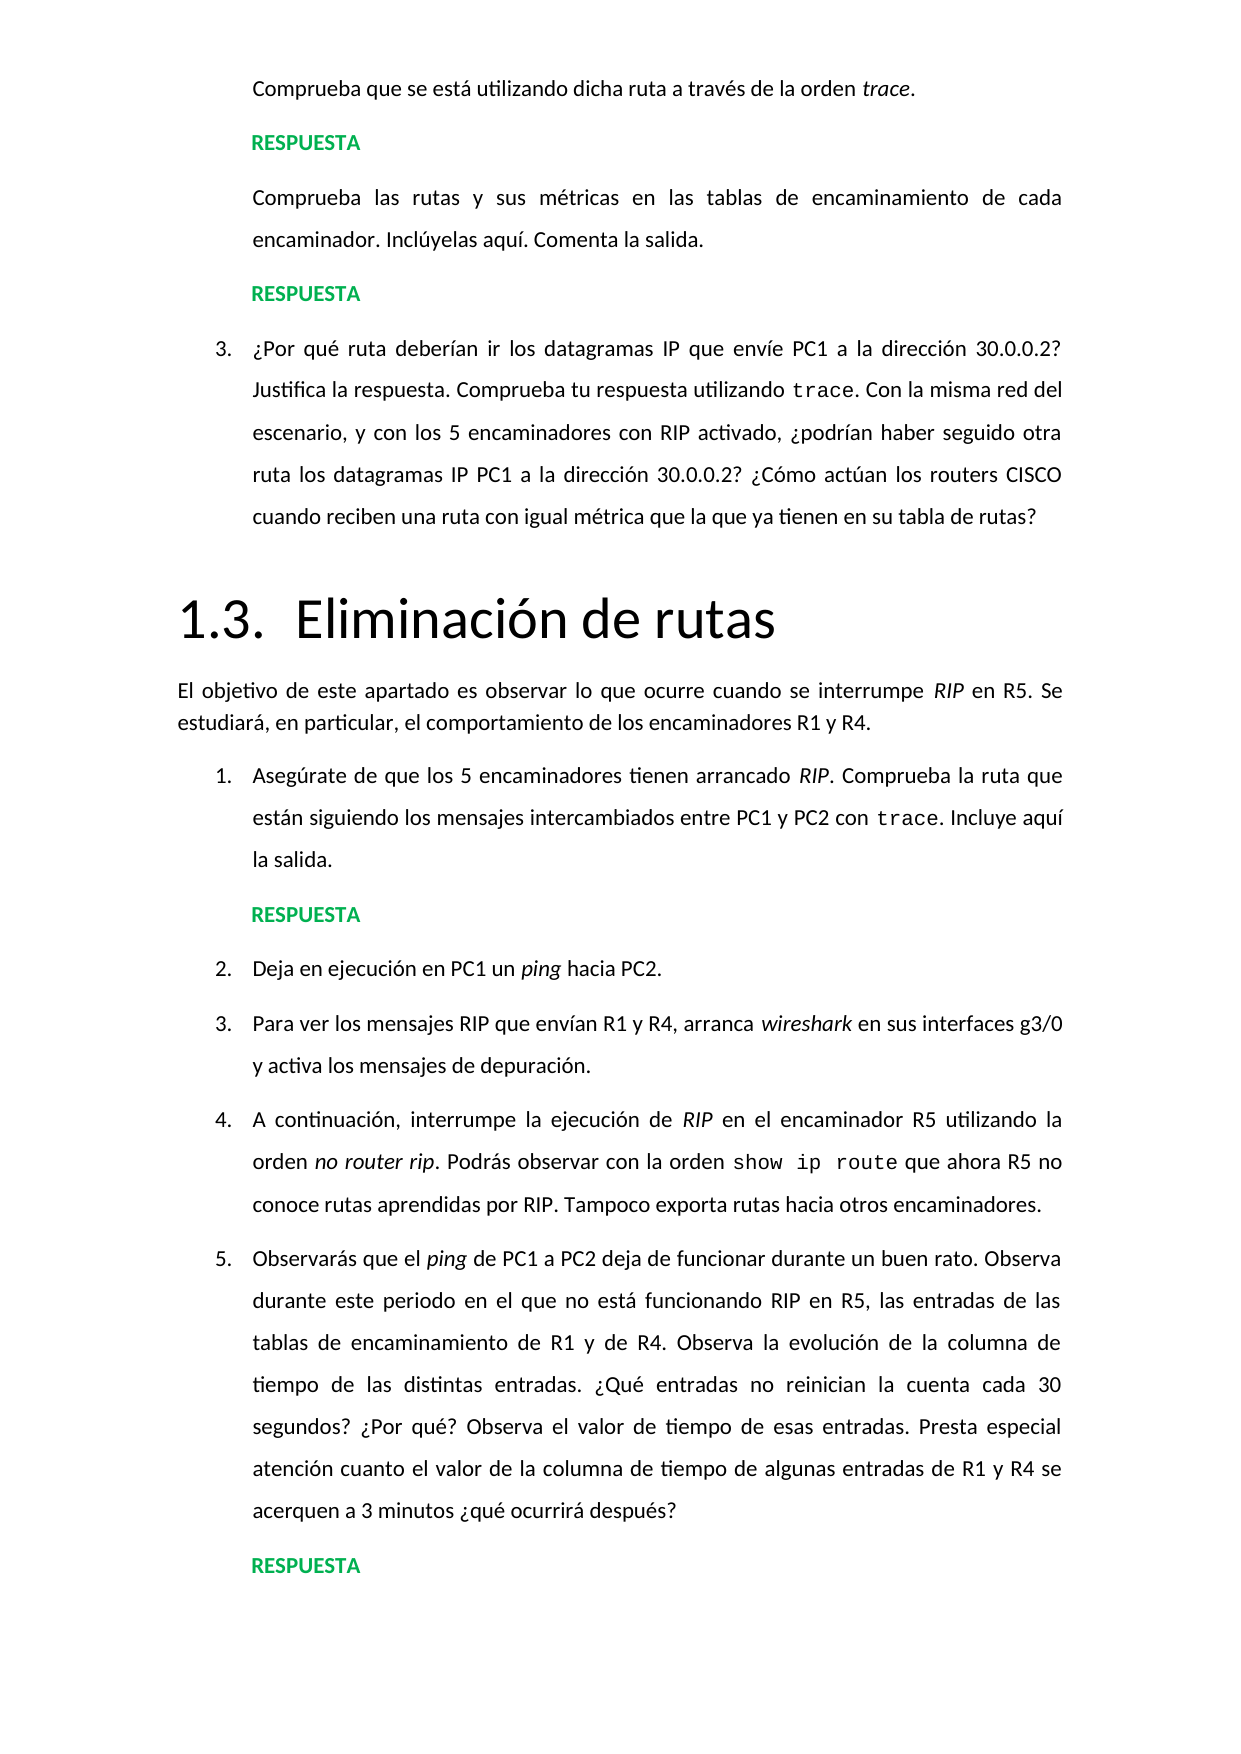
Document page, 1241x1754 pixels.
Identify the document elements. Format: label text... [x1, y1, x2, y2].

text RESPUESTA [251, 900, 1063, 928]
text RESPUESTA [251, 1551, 1063, 1579]
list A continuación, interrumpe la ejecución de RIP en el encaminador R5 utilizando la orden no router rip. Podrás observar con la orden show ip route que ahora R5 no conoce rutas aprendidas por RIP. Tampoco exporta rutas hacia otros encaminadores. [215, 1106, 1063, 1218]
text El objetivo de este apartado es observar lo que ocurre cuando se interrumpe RIP en R5. Se estudiará, en particular, el comportamiento de los encaminadores R1 y R4. [177, 676, 1063, 736]
text Comprueba las rutas y sus métricas en las tablas de encaminamiento de cada encaminador. Inclúyelas aquí. Comenta la salida. [252, 183, 1063, 253]
text RESPUESTA [251, 279, 1063, 307]
list ¿Por qué ruta deberían ir los datagramas IP que envíe PC1 a la dirección 30.0.0.2? Justifica la respuesta. Comprueba tu respuesta utilizando trace. Con la misma red del escenario, y con los 5 encaminadores con RIP activado, ¿podrían haber seguido otra ruta los datagramas IP PC1 a la dirección 30.0.0.2? ¿Cómo actúan los routers CISCO cuando reciben una ruta con igual métrica que la que ya tienen en su tabla de rutas? [215, 334, 1063, 530]
text RESPUESTA [251, 128, 1063, 156]
text Comprueba que se está utilizando dicha ruta a través de la orden trace. [252, 74, 1063, 102]
list Para ver los mensajes RIP que envían R1 y R4, arranca wireshark en sus interfaces g3/0 y activa los mensajes de depuración. [215, 1009, 1063, 1079]
list Deja en ejecución en PC1 un ping hacia PC2. [215, 954, 1063, 983]
list Asegúrate de que los 5 encaminadores tienen arrancado RIP. Comprueba la ruta que están siguiendo los mensajes intercambiados entre PC1 y PC2 con trace. Incluye aquí la salida. [215, 761, 1063, 874]
subtitle Eliminación de rutas [177, 582, 1063, 653]
list Observarás que el ping de PC1 a PC2 deja de funcionar durante un buen rato. Observa durante este periodo en el que no está funcionando RIP en R5, las entradas de las tablas de encaminamiento de R1 y de R4. Observa la evolución de la columna de tiempo de las distintas entradas. ¿Qué entradas no reinician la cuenta cada 30 segundos? ¿Por qué? Observa el valor de tiempo de esas entradas. Presta especial atención cuanto el valor de la columna de tiempo de algunas entradas de R1 y R4 se acerquen a 3 minutos ¿qué ocurrirá después? [215, 1244, 1063, 1524]
